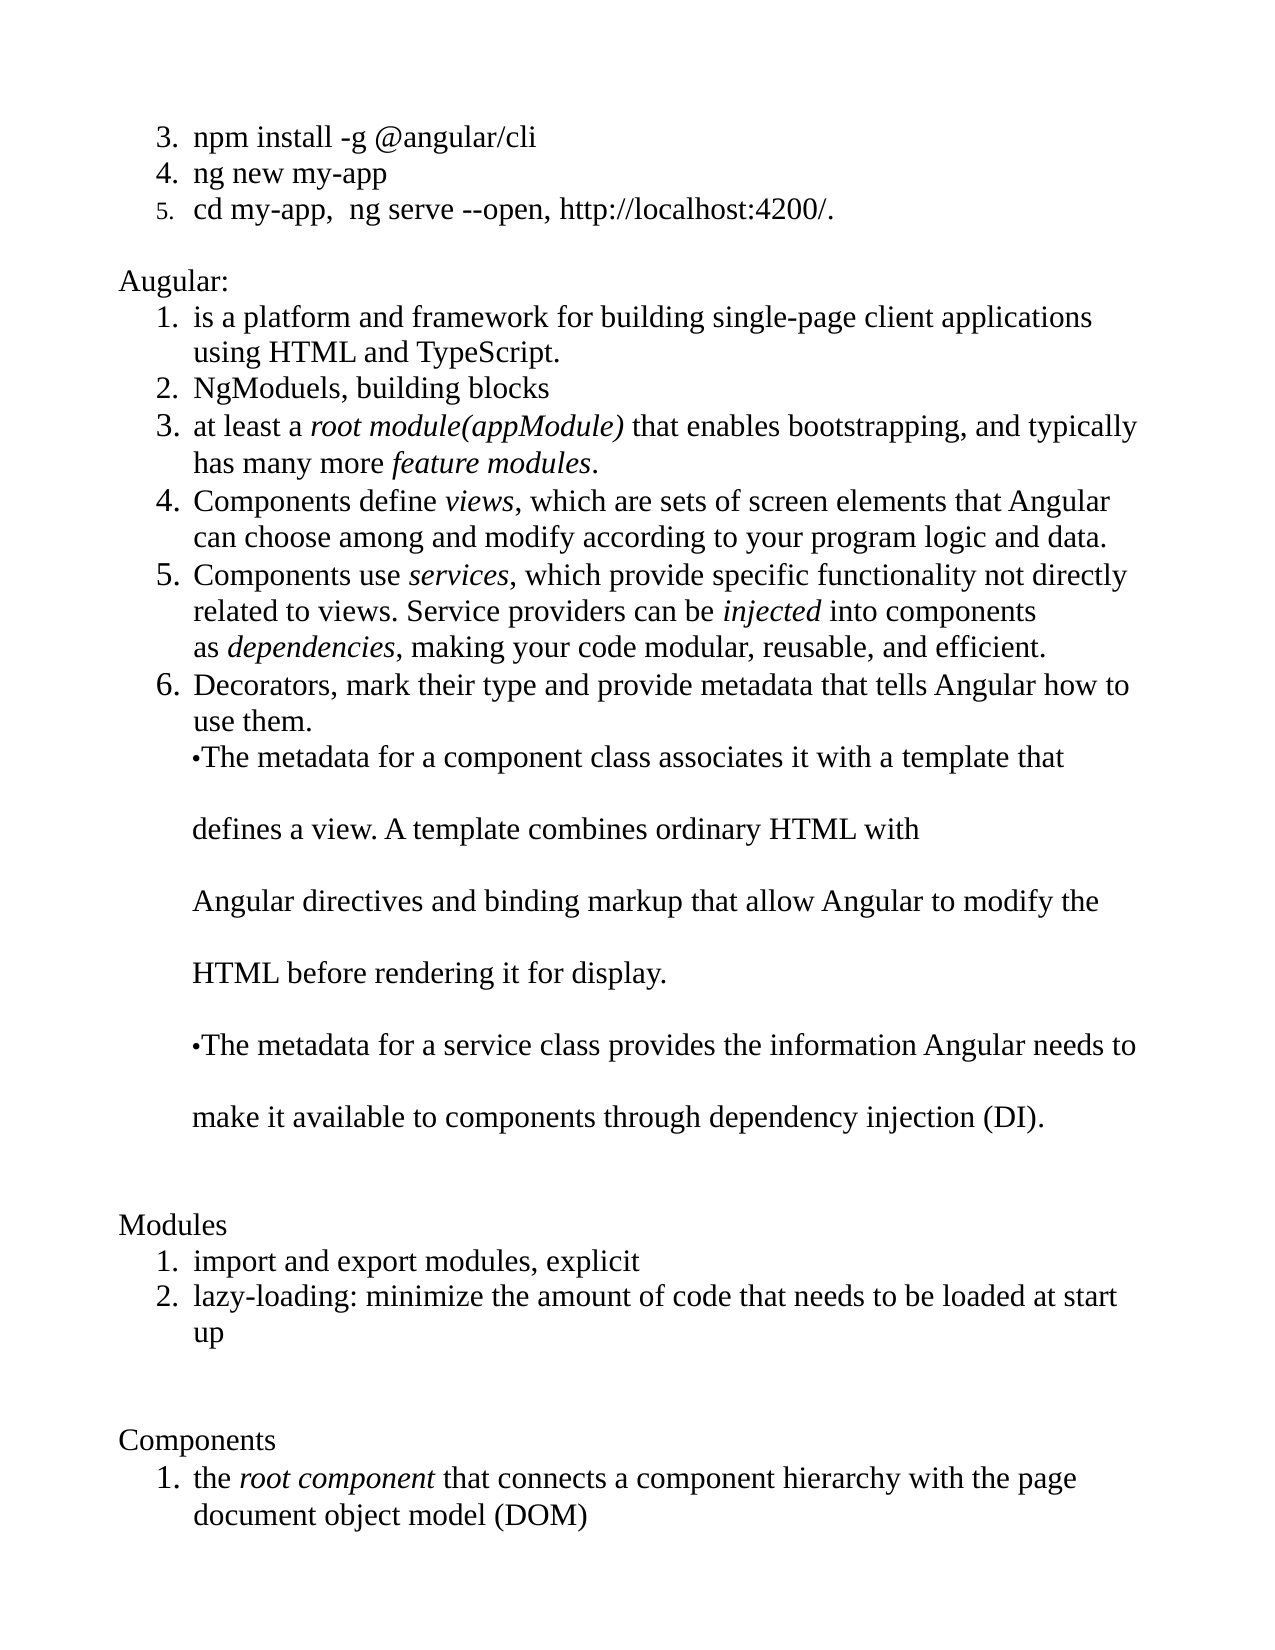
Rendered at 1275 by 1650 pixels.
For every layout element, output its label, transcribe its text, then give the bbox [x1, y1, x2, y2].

list the root component that connects a component hierarchy with the page document object model (DOM) [156, 1457, 1157, 1532]
text Augular: [118, 262, 1157, 298]
list lazy-loading: minimize the amount of code that needs to be loaded at start up [156, 1278, 1157, 1349]
list at least a root module(appModule) that enables bootstrapping, and typically has many more feature modules. [156, 406, 1157, 480]
list Decorators, mark their type and provide metadata that tells Angular how to use them. [156, 664, 1157, 739]
list npm install -g @angular/cli [156, 118, 1157, 154]
list NgModuels, building blocks [156, 370, 1157, 406]
list The metadata for a service class provides the information Angular needs to make it available to components through dependency injection (DI). [118, 1026, 1157, 1134]
text Components [118, 1421, 1157, 1457]
list is a platform and framework for building single-page client applications using HTML and TypeScript. [156, 298, 1157, 370]
list cd my-app, ng serve --open, http://localhost:4200/. [156, 190, 1157, 226]
list Components use services, which provide specific functionality not directly related to views. Service providers can be injected into components as dependencies, making your code modular, reusable, and efficient. [156, 554, 1157, 664]
list ng new my-app [156, 154, 1157, 190]
text Modules [118, 1206, 1157, 1242]
list import and export modules, explicit [156, 1242, 1157, 1278]
list The metadata for a component class associates it with a template that defines a view. A template combines ordinary HTML with Angular directives and binding markup that allow Angular to modify the HTML before rendering it for display. [118, 739, 1157, 990]
list Components define views, which are sets of screen elements that Angular can choose among and modify according to your program logic and data. [156, 480, 1157, 554]
